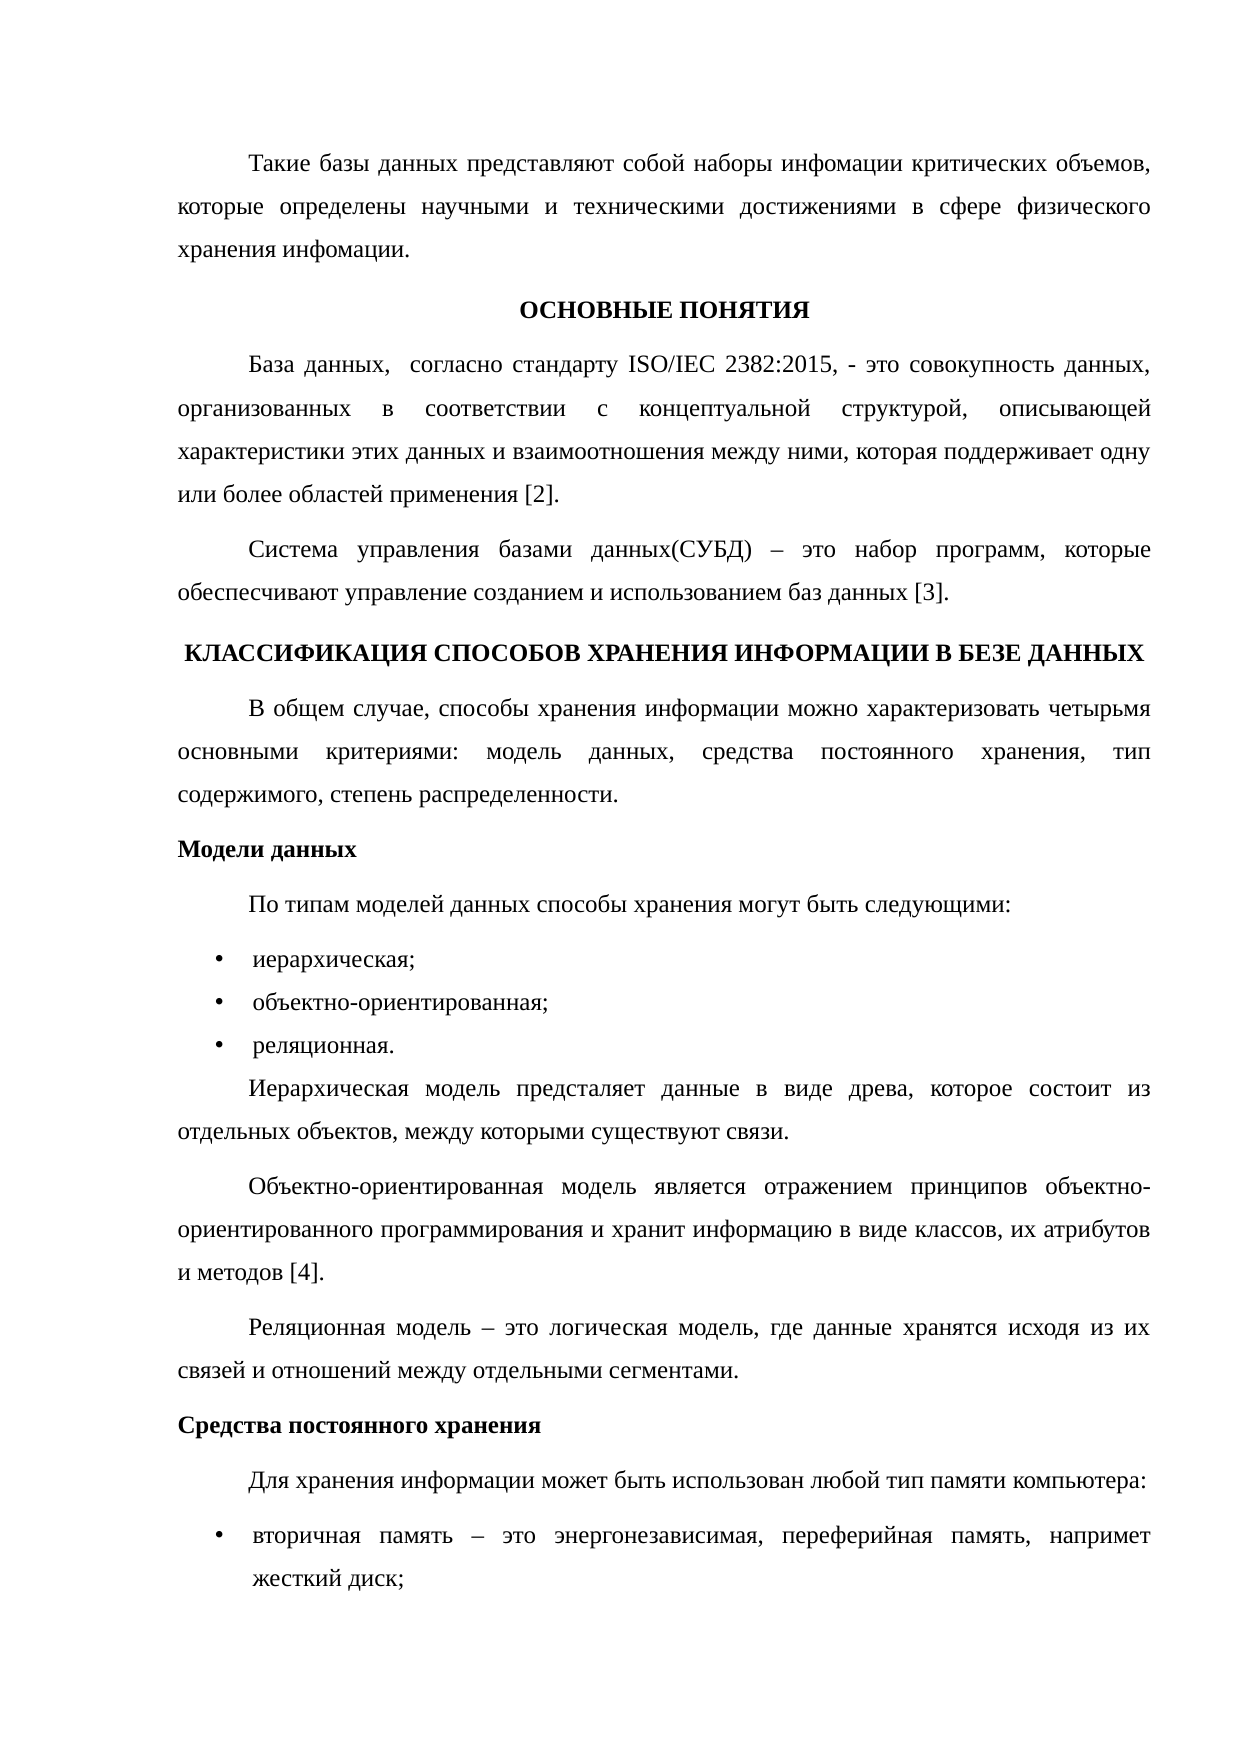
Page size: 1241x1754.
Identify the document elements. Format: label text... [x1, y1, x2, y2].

list вторичная память – это энергонезависимая, переферийная память, напримет жесткий диск; [215, 1520, 1152, 1592]
list объектно-ориентированная; [215, 987, 1152, 1016]
subtitle КЛАССИФИКАЦИЯ СПОСОБОВ ХРАНЕНИЯ ИНФОРМАЦИИ В БЕЗЕ ДАННЫХ [177, 638, 1152, 667]
list реляционная. [215, 1030, 1152, 1059]
text Модели данных [177, 834, 1152, 863]
text База данных, согласно стандарту ISO/IEC 2382:2015, - это совокупность данных, организованных в соответствии с концептуальной структурой, описывающей характеристики этих данных и взаимоотношения между ними, которая поддерживает одну или более областей применения [2]. [177, 349, 1152, 508]
text Объектно-ориентированная модель является отражением принципов объектно-ориентированного программирования и хранит информацию в виде классов, их атрибутов и методов [4]. [177, 1171, 1152, 1286]
list иерархическая; [215, 944, 1152, 972]
text Такие базы данных представляют собой наборы инфомации критических объемов, которые определены научными и техническими достижениями в сфере физического хранения инфомации. [177, 148, 1152, 263]
text Для хранения информации может быть использован любой тип памяти компьютера: [177, 1465, 1152, 1494]
text По типам моделей данных способы хранения могут быть следующими: [177, 889, 1152, 917]
subtitle ОСНОВНЫЕ ПОНЯТИЯ [177, 295, 1152, 323]
text В общем случае, способы хранения информации можно характеризовать четырьмя основными критериями: модель данных, средства постоянного хранения, тип содержимого, степень распределенности. [177, 693, 1152, 808]
text Иерархическая модель предсталяет данные в виде древа, которое состоит из отдельных объектов, между которыми существуют связи. [177, 1073, 1152, 1145]
text Реляционная модель – это логическая модель, где данные хранятся исходя из их связей и отношений между отдельными сегментами. [177, 1312, 1152, 1384]
text Система управления базами данных(СУБД) – это набор программ, которые обеспесчивают управление созданием и использованием баз данных [3]. [177, 534, 1152, 606]
text Средства постоянного хранения [177, 1410, 1152, 1439]
